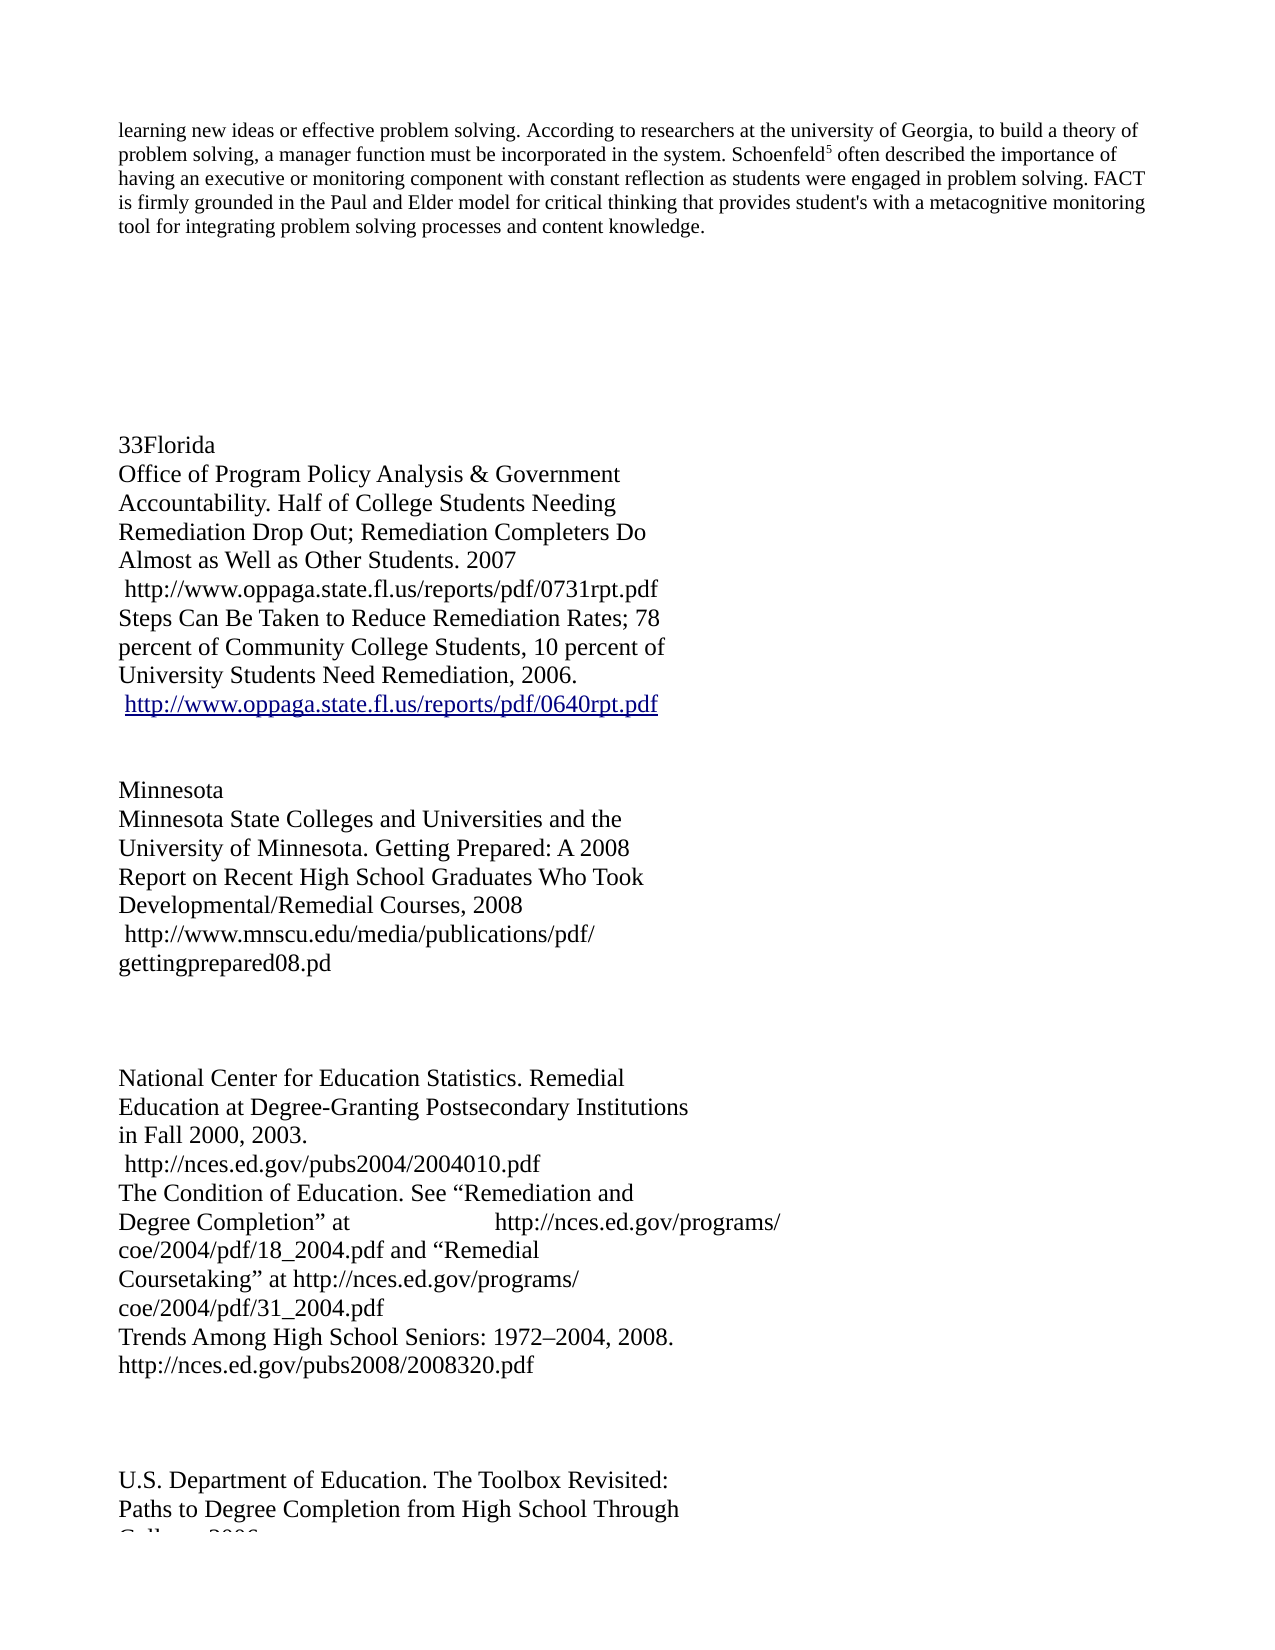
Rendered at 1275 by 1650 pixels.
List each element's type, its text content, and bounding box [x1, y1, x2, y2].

text learning new ideas or effective problem solving. According to researchers at the university of Georgia, to build a theory of problem solving, a manager function must be incorporated in the system. Schoenfeld5 often described the importance of having an executive or monitoring component with constant reflection as students were engaged in problem solving. FACT is firmly grounded in the Paul and Elder model for critical thinking that provides student's with a metacognitive monitoring tool for integrating problem solving processes and content knowledge. [118, 118, 1157, 238]
